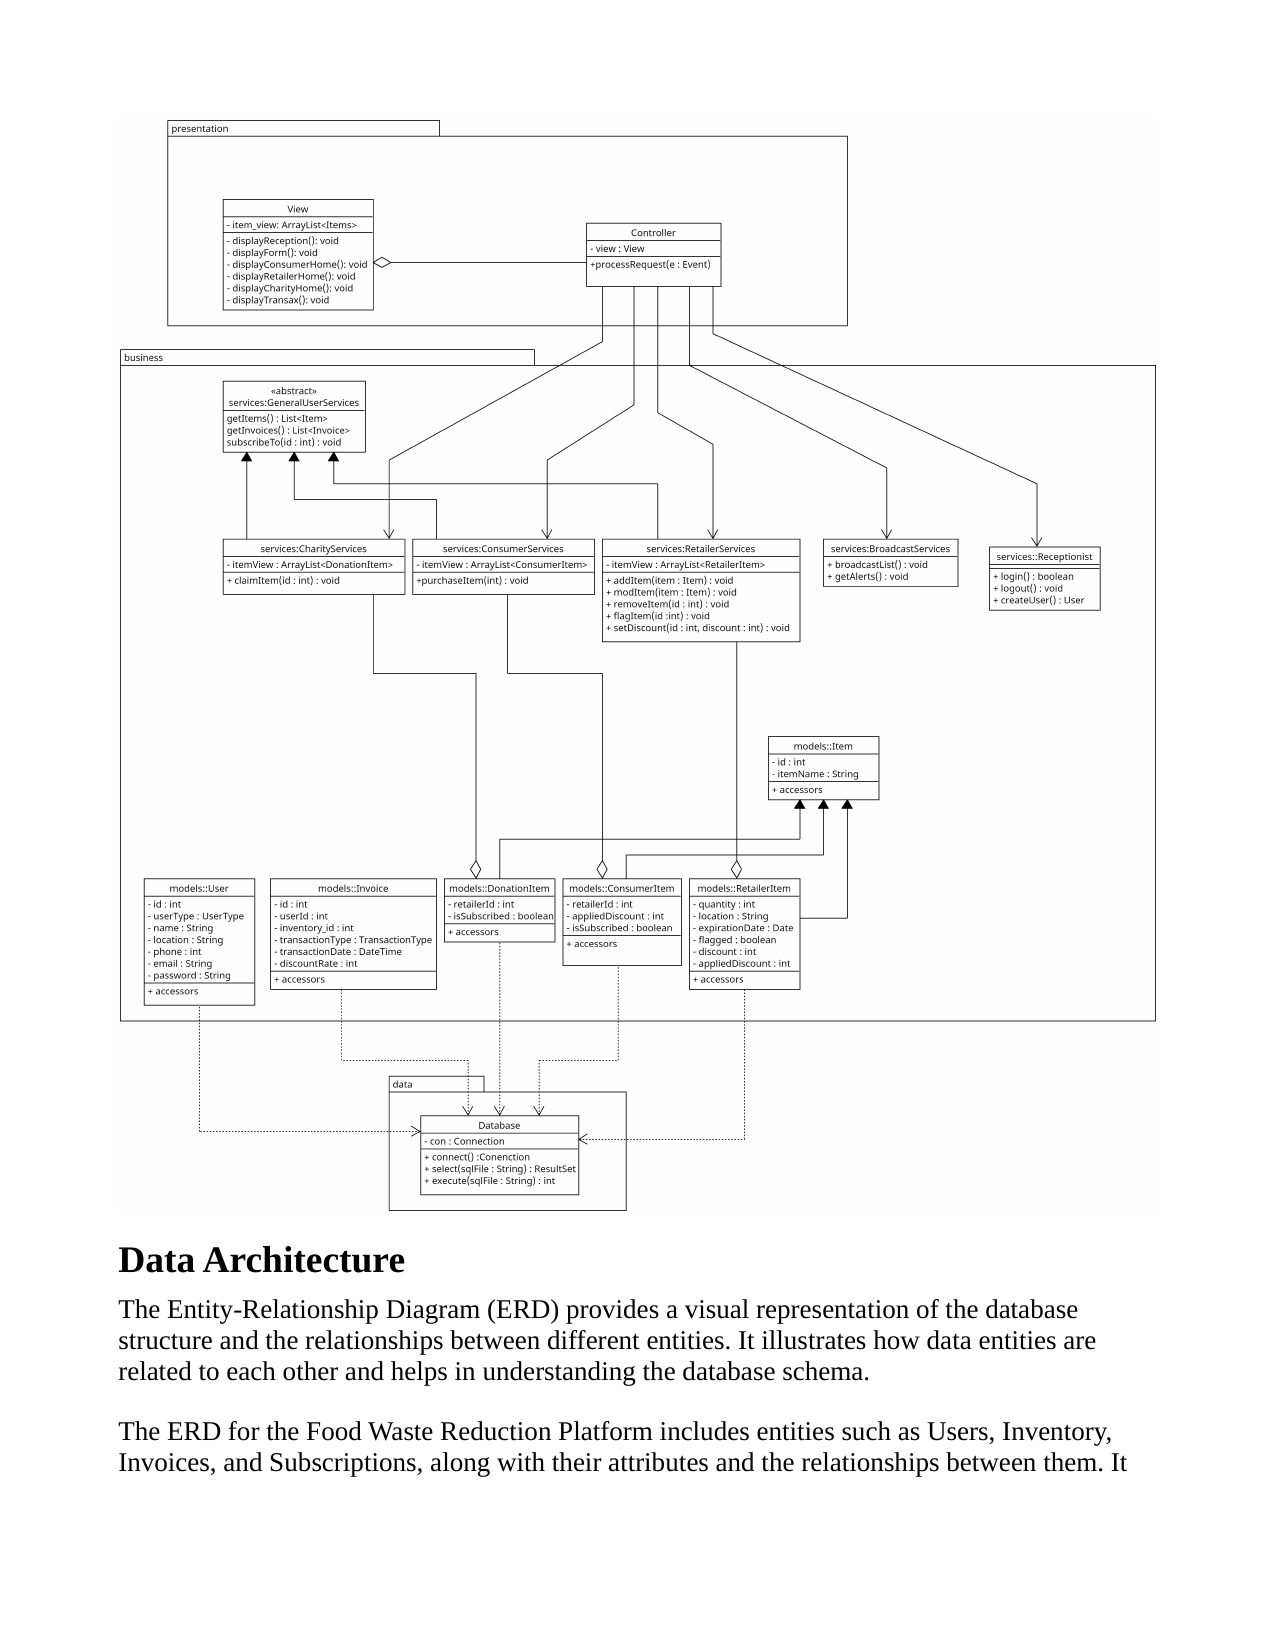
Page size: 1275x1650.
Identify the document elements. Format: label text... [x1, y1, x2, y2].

text The ERD for the Food Waste Reduction Platform includes entities such as Users, Inventory, Invoices, and Subscriptions, along with their attributes and the relationships between them. It [118, 1415, 1157, 1477]
text The Entity-Relationship Diagram (ERD) provides a visual representation of the database structure and the relationships between different entities. It illustrates how data entities are related to each other and helps in understanding the database schema. [118, 1293, 1157, 1386]
picture [118, 118, 1157, 1212]
subtitle Data Architecture [118, 1237, 1157, 1280]
